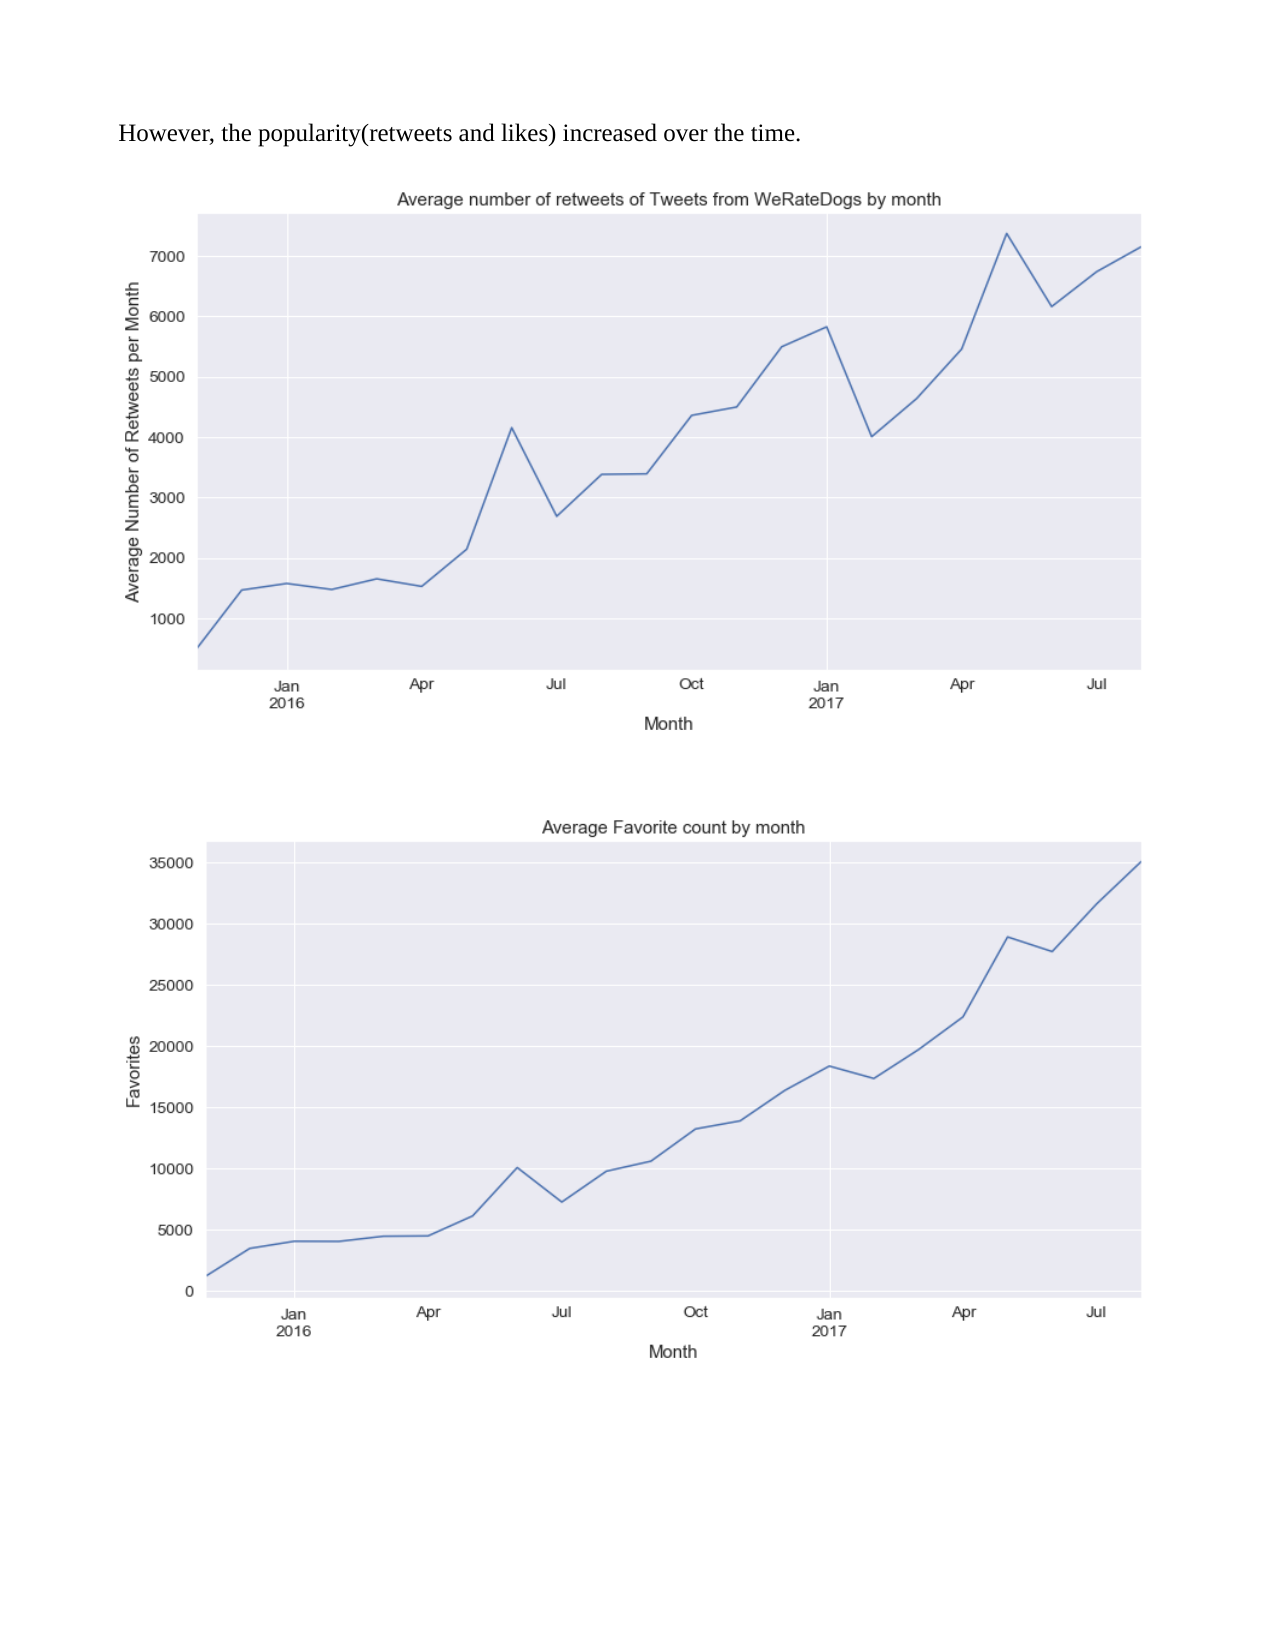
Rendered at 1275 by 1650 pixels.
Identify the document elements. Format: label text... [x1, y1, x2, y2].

picture [118, 184, 1157, 747]
text However, the popularity(retweets and likes) increased over the time. [118, 118, 1157, 147]
picture [118, 812, 1157, 1370]
